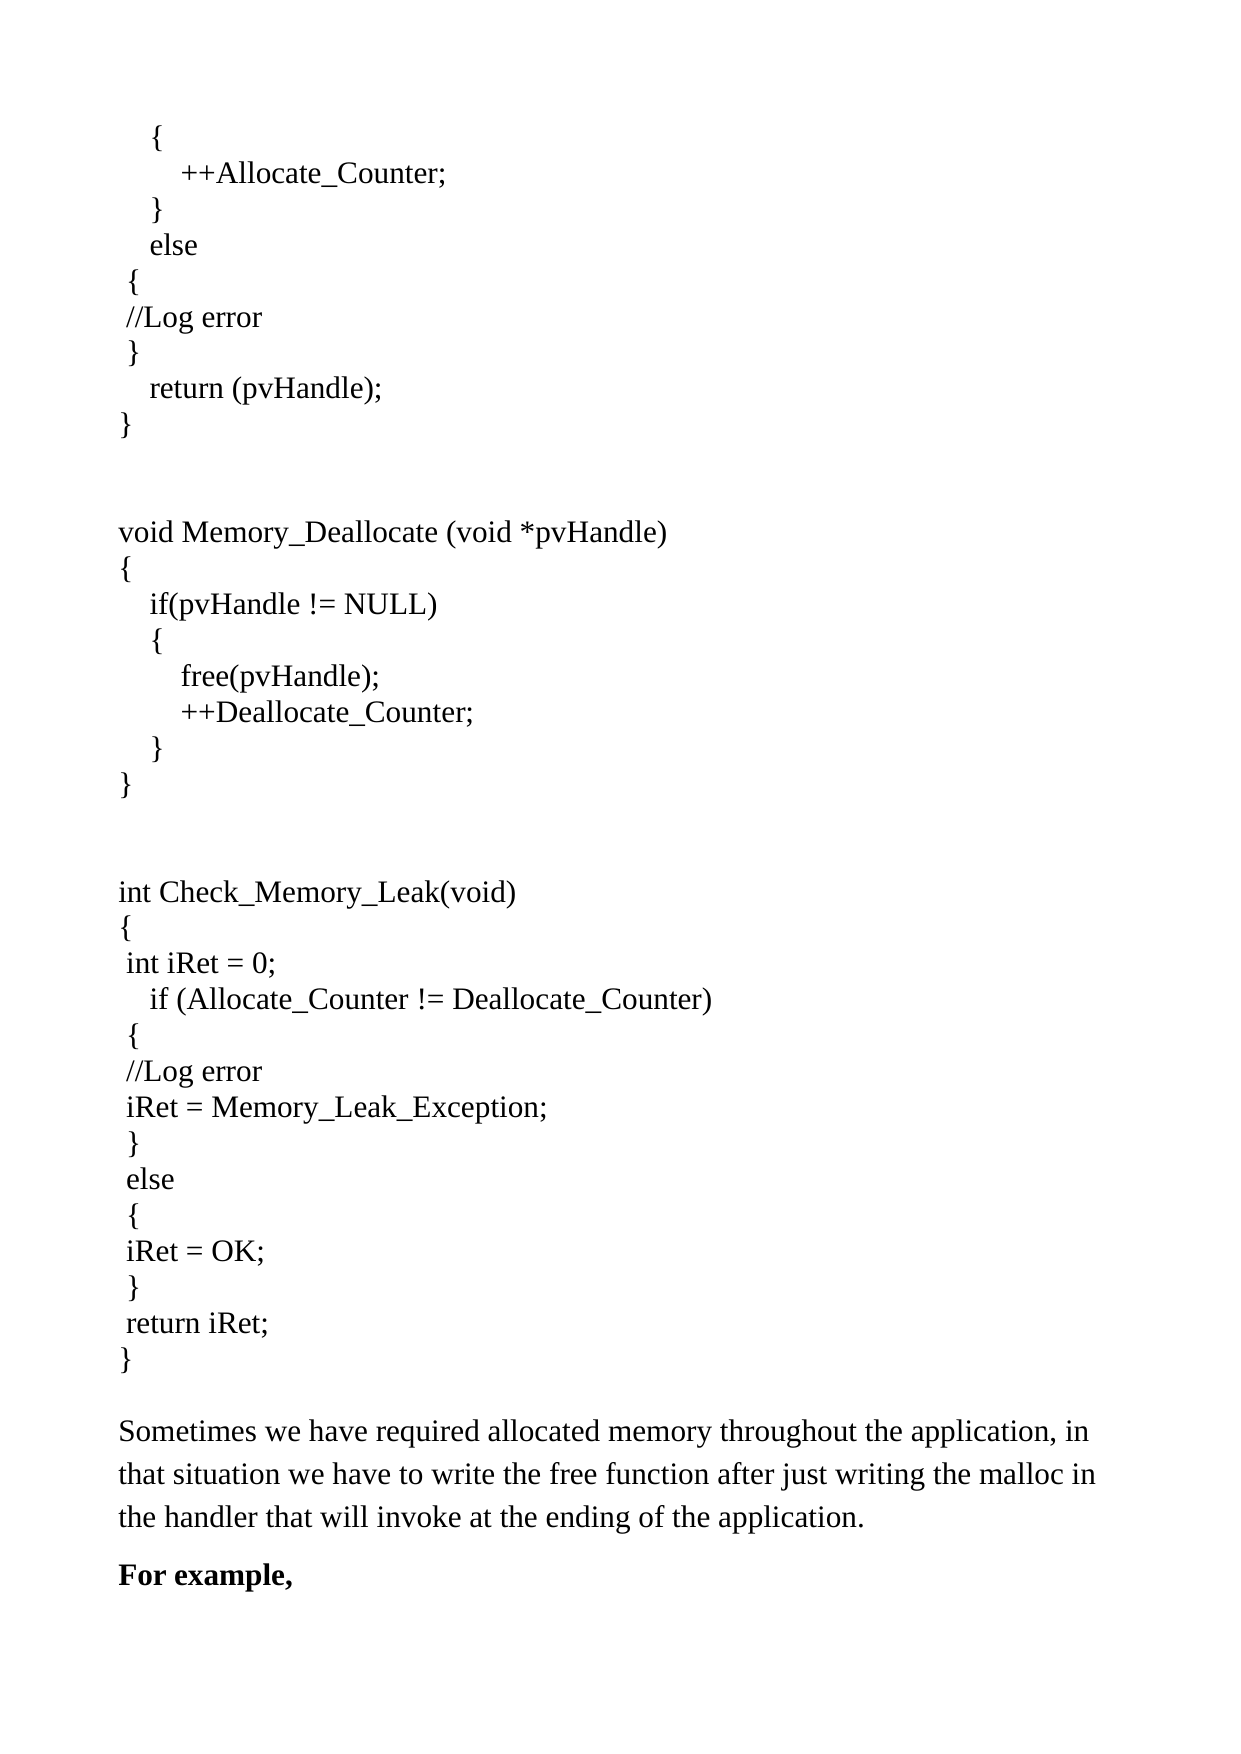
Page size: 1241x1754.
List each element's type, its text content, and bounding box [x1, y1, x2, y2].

text if(pvHandle != NULL) [118, 585, 1122, 621]
text } [118, 334, 1122, 370]
text return iRet; [118, 1304, 1122, 1340]
text //Log error [118, 1052, 1122, 1088]
text } [118, 1268, 1122, 1304]
text if (Allocate_Counter != Deallocate_Counter) [118, 981, 1122, 1017]
text ++Deallocate_Counter; [118, 693, 1122, 729]
text } [118, 406, 1122, 442]
text { [118, 909, 1122, 945]
text { [118, 621, 1122, 657]
text free(pvHandle); [118, 657, 1122, 693]
text } [118, 1340, 1122, 1376]
text { [118, 262, 1122, 298]
text } [118, 190, 1122, 226]
text } [118, 729, 1122, 765]
text else [118, 226, 1122, 262]
text int Check_Memory_Leak(void) [118, 873, 1122, 909]
text return (pvHandle); [118, 370, 1122, 406]
text iRet = Memory_Leak_Exception; [118, 1088, 1122, 1124]
text int iRet = 0; [118, 945, 1122, 981]
text void Memory_Deallocate (void *pvHandle) [118, 513, 1122, 549]
text For example, [118, 1556, 1122, 1592]
text else [118, 1160, 1122, 1196]
text { [118, 1196, 1122, 1232]
text { [118, 1017, 1122, 1052]
text iRet = OK; [118, 1232, 1122, 1268]
text ++Allocate_Counter; [118, 154, 1122, 190]
text Sometimes we have required allocated memory throughout the application, in that situation we have to write the free function after just writing the malloc in the handler that will invoke at the ending of the application. [118, 1412, 1122, 1534]
text //Log error [118, 298, 1122, 334]
text } [118, 765, 1122, 801]
text { [118, 118, 1122, 154]
text } [118, 1124, 1122, 1160]
text { [118, 549, 1122, 585]
